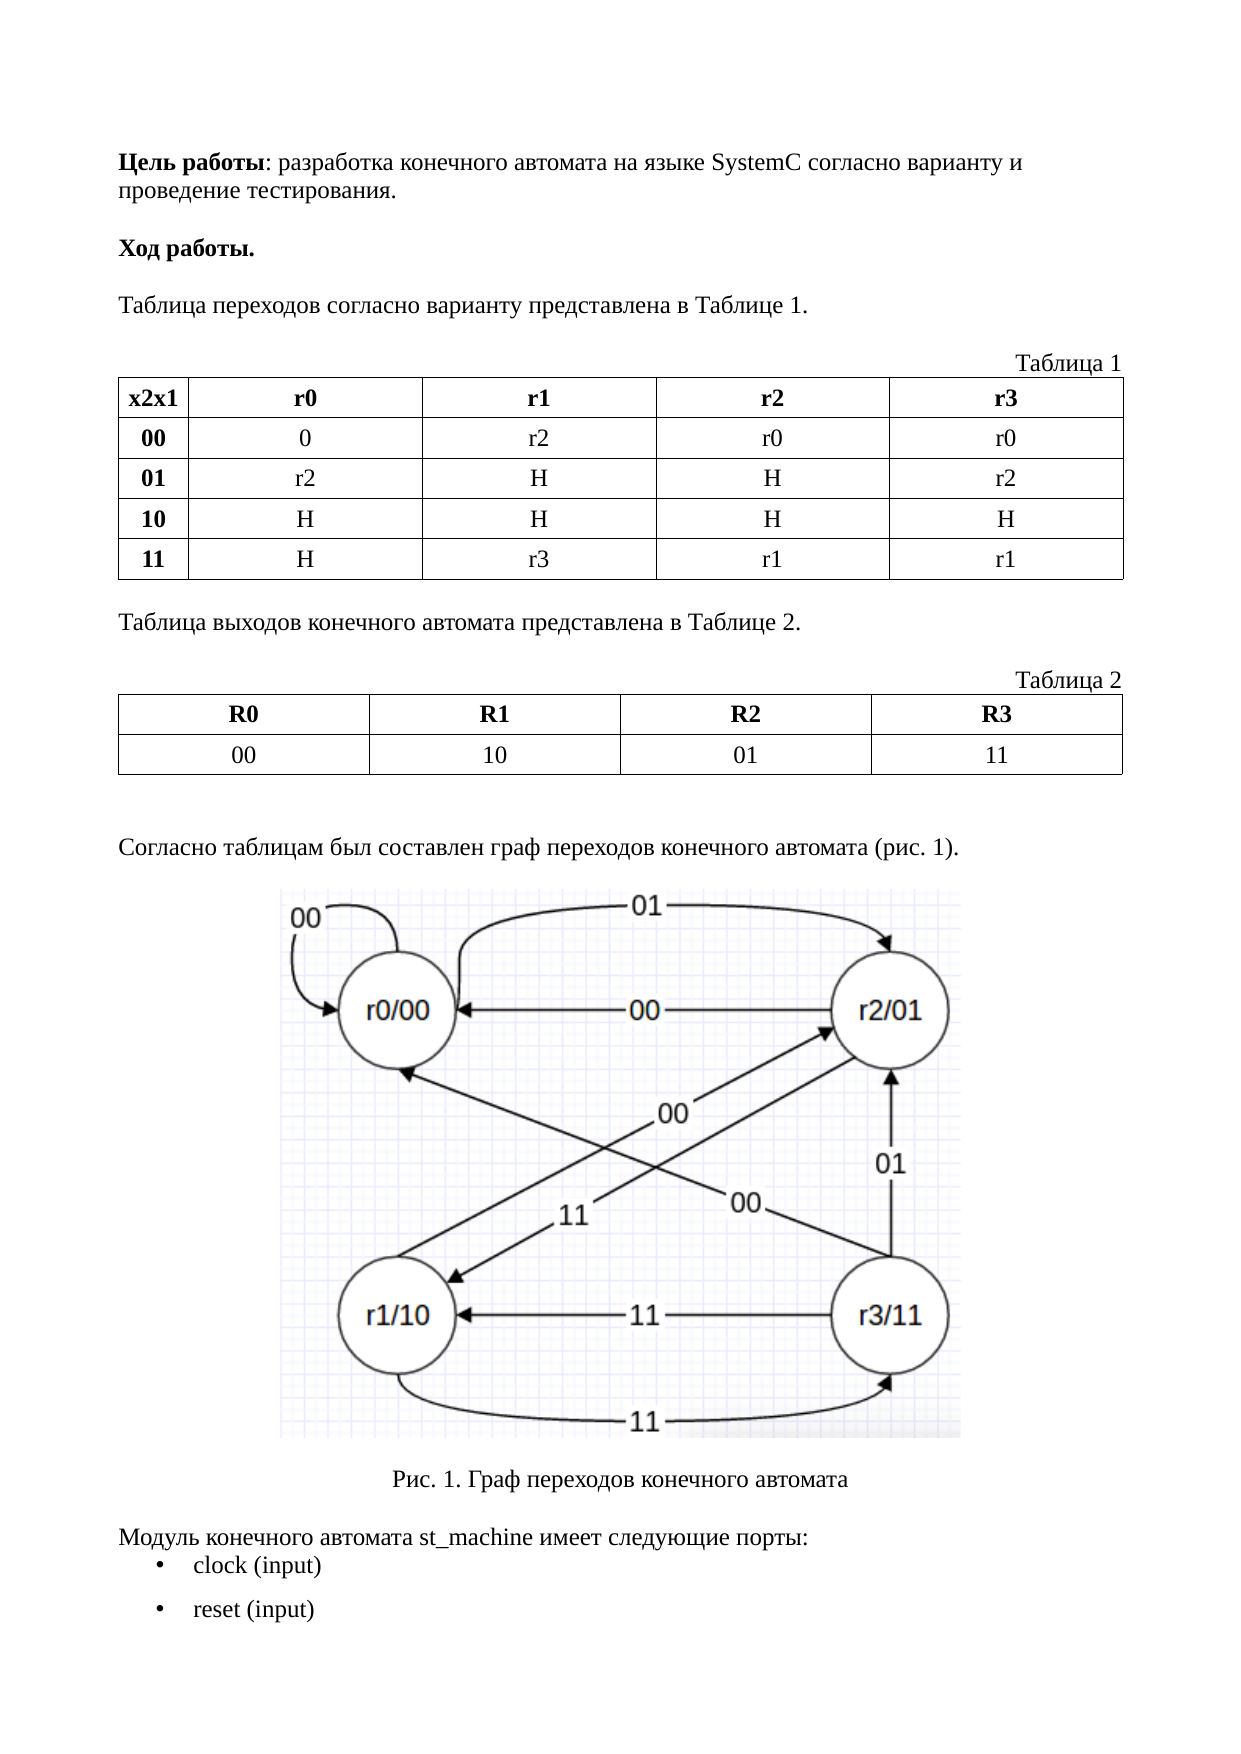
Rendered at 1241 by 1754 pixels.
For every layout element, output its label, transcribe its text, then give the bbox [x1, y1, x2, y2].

table_cell r2 [423, 418, 656, 457]
table_header R3 [872, 695, 1122, 734]
table_header R2 [621, 695, 871, 734]
table_cell Н [423, 499, 656, 538]
table_cell 00 [119, 418, 188, 457]
text Таблица выходов конечного автомата представлена в Таблице 2. [118, 607, 1122, 636]
table_header r3 [890, 378, 1123, 417]
table_header r0 [189, 378, 422, 417]
table_cell Н [189, 499, 422, 538]
picture [279, 889, 961, 1438]
table_cell Н [890, 499, 1123, 538]
table_cell r0 [890, 418, 1123, 457]
table_header R1 [370, 695, 620, 734]
table_cell r1 [657, 539, 889, 578]
table_cell r0 [657, 418, 889, 457]
text Ход работы. [118, 233, 1122, 262]
table_cell Н [189, 539, 422, 578]
table_header x2x1 [119, 378, 188, 417]
table_cell r2 [189, 459, 422, 498]
text Согласно таблицам был составлен граф переходов конечного автомата (рис. 1). [118, 832, 1122, 861]
table_cell r2 [890, 459, 1123, 498]
table_cell r1 [890, 539, 1123, 578]
table_cell 01 [119, 459, 188, 498]
text Таблица 2 [118, 665, 1122, 693]
table_cell 10 [119, 499, 188, 538]
table_cell 11 [119, 539, 188, 578]
table_cell 0 [189, 418, 422, 457]
text Рис. 1. Граф переходов конечного автомата [118, 1464, 1122, 1493]
table_header r2 [657, 378, 889, 417]
list clock (input) [156, 1551, 1122, 1579]
table_cell Н [657, 499, 889, 538]
table_cell 10 [370, 735, 620, 774]
table_header r1 [423, 378, 656, 417]
text Таблица переходов согласно варианту представлена в Таблице 1. [118, 291, 1122, 319]
text Цель работы: разработка конечного автомата на языке SystemC согласно варианту и проведение тестирования. [118, 147, 1122, 204]
table_cell Н [657, 459, 889, 498]
table_header R0 [119, 695, 369, 734]
table_cell 11 [872, 735, 1122, 774]
list reset (input) [156, 1594, 1122, 1622]
table_cell r3 [423, 539, 656, 578]
text Модуль конечного автомата st_machine имеет следующие порты: [118, 1522, 1122, 1551]
table_cell Н [423, 459, 656, 498]
table_cell 00 [119, 735, 369, 774]
table_cell 01 [621, 735, 871, 774]
text Таблица 1 [118, 348, 1122, 377]
